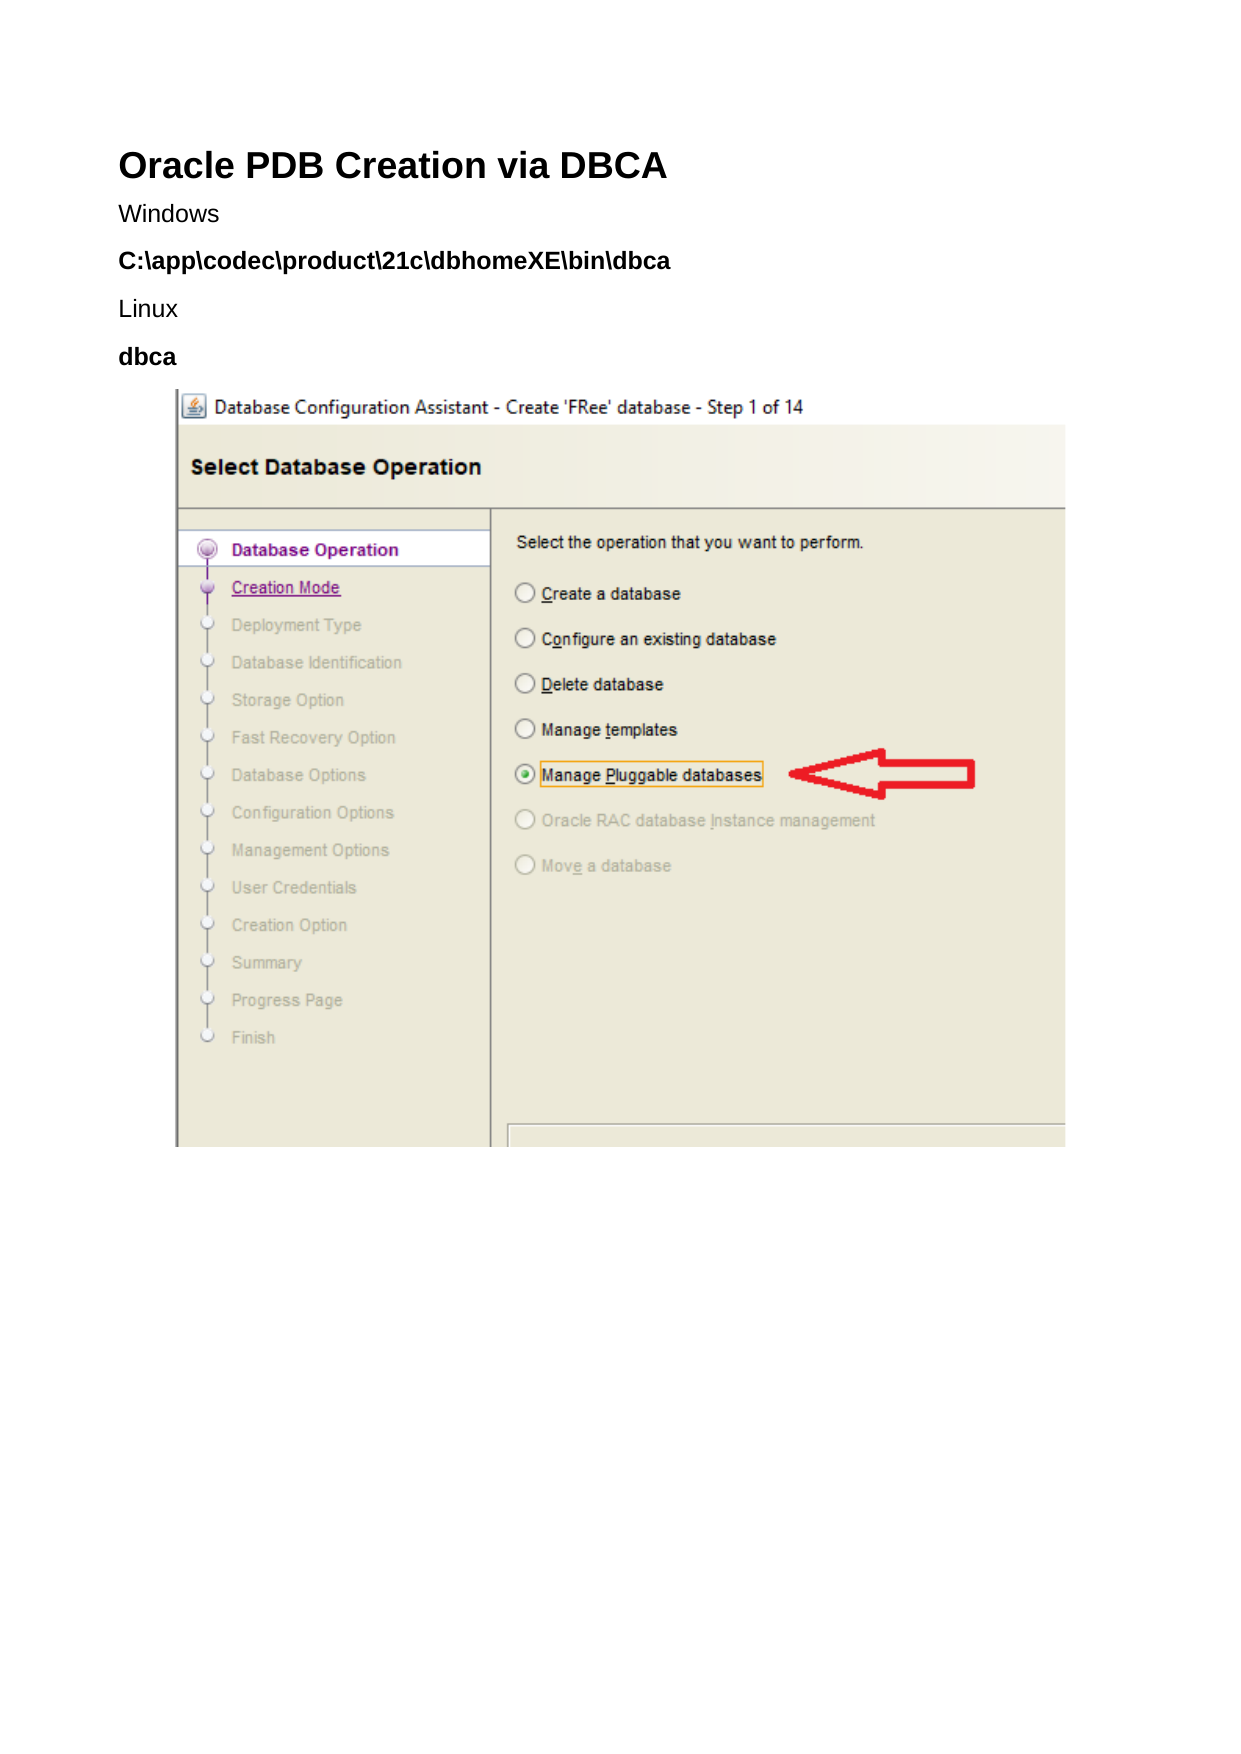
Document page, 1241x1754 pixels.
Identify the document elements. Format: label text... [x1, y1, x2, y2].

picture [174, 389, 1066, 1147]
subtitle Oracle PDB Creation via DBCA [118, 143, 1122, 186]
text Linux [118, 294, 1122, 323]
text C:\app\codec\product\21c\dbhomeXE\bin\dbca [118, 246, 1122, 275]
text Windows [118, 199, 1122, 227]
text dbca [118, 342, 1122, 370]
